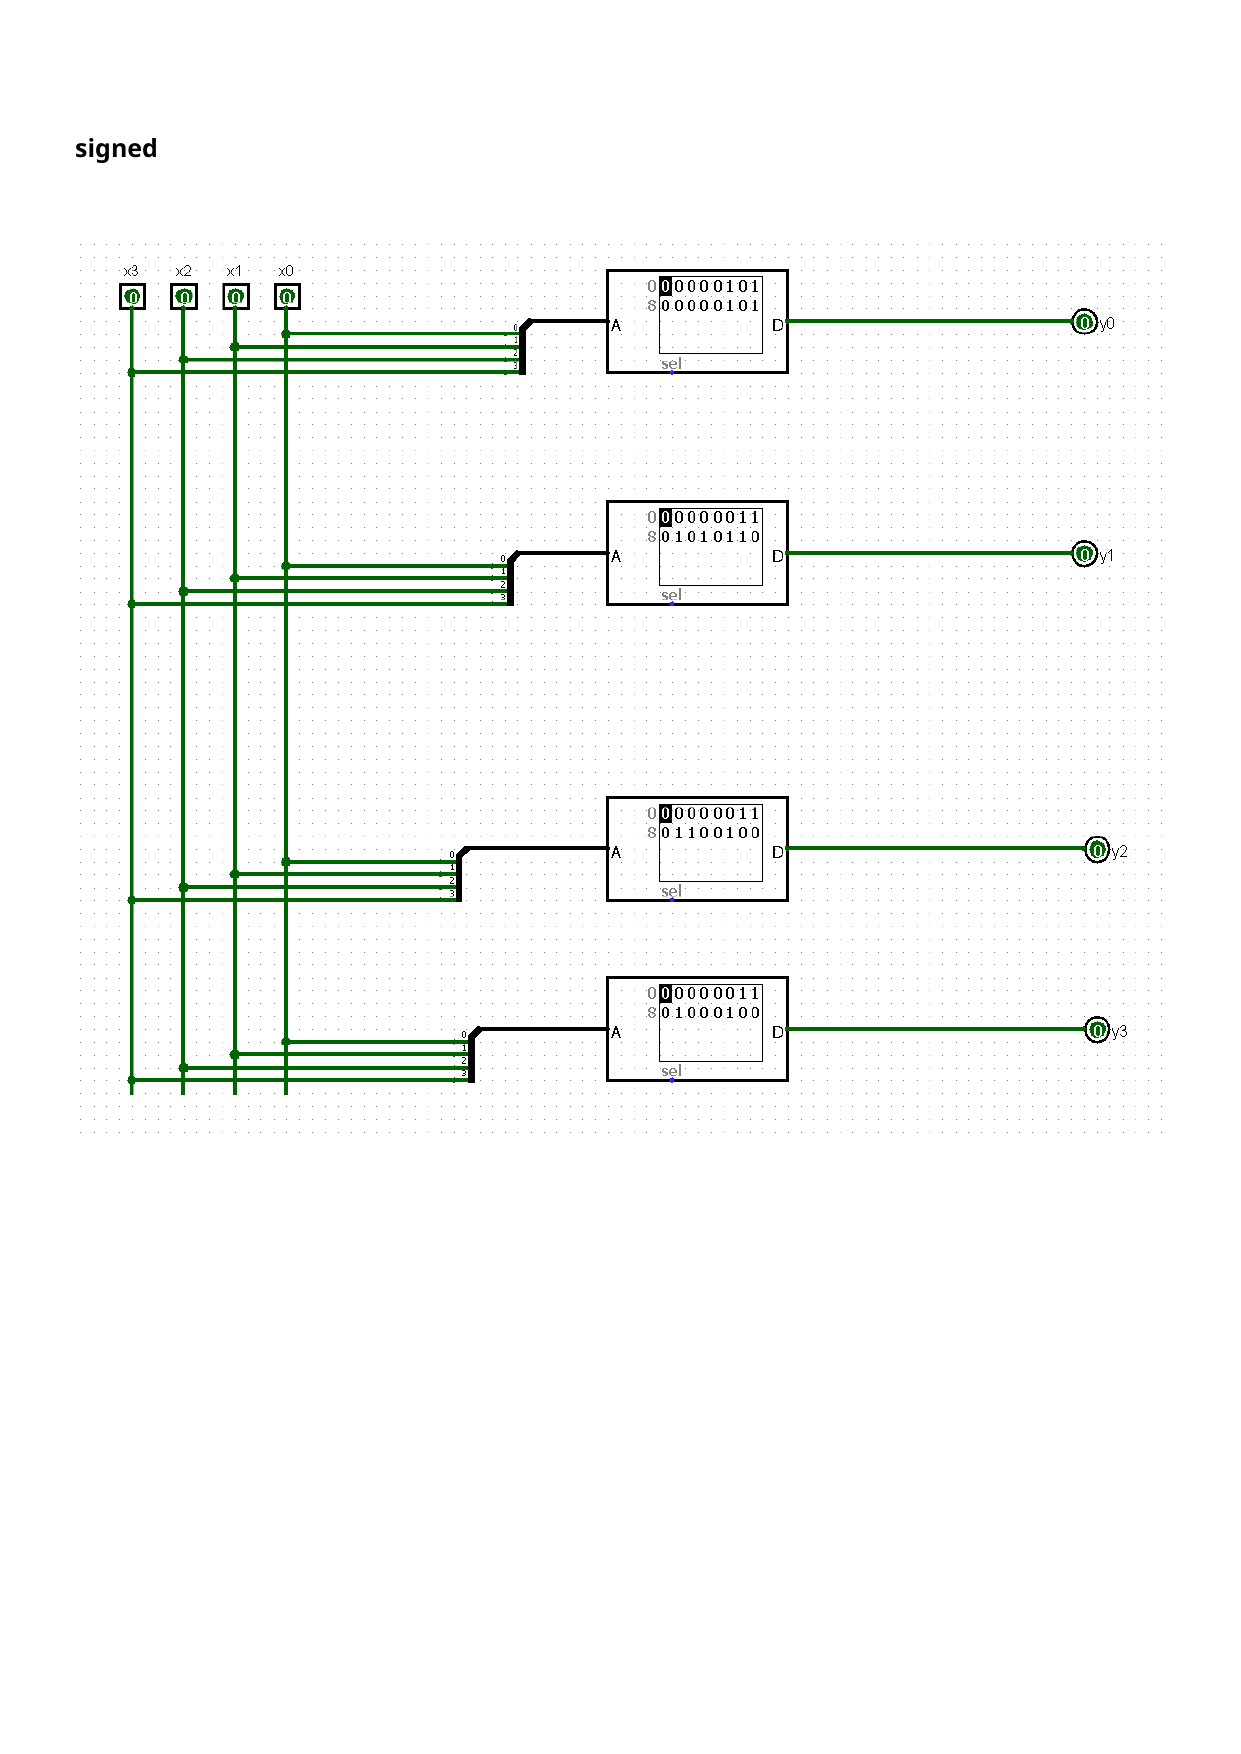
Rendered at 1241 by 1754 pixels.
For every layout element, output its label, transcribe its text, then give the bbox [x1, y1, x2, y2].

text signed [75, 131, 1165, 165]
